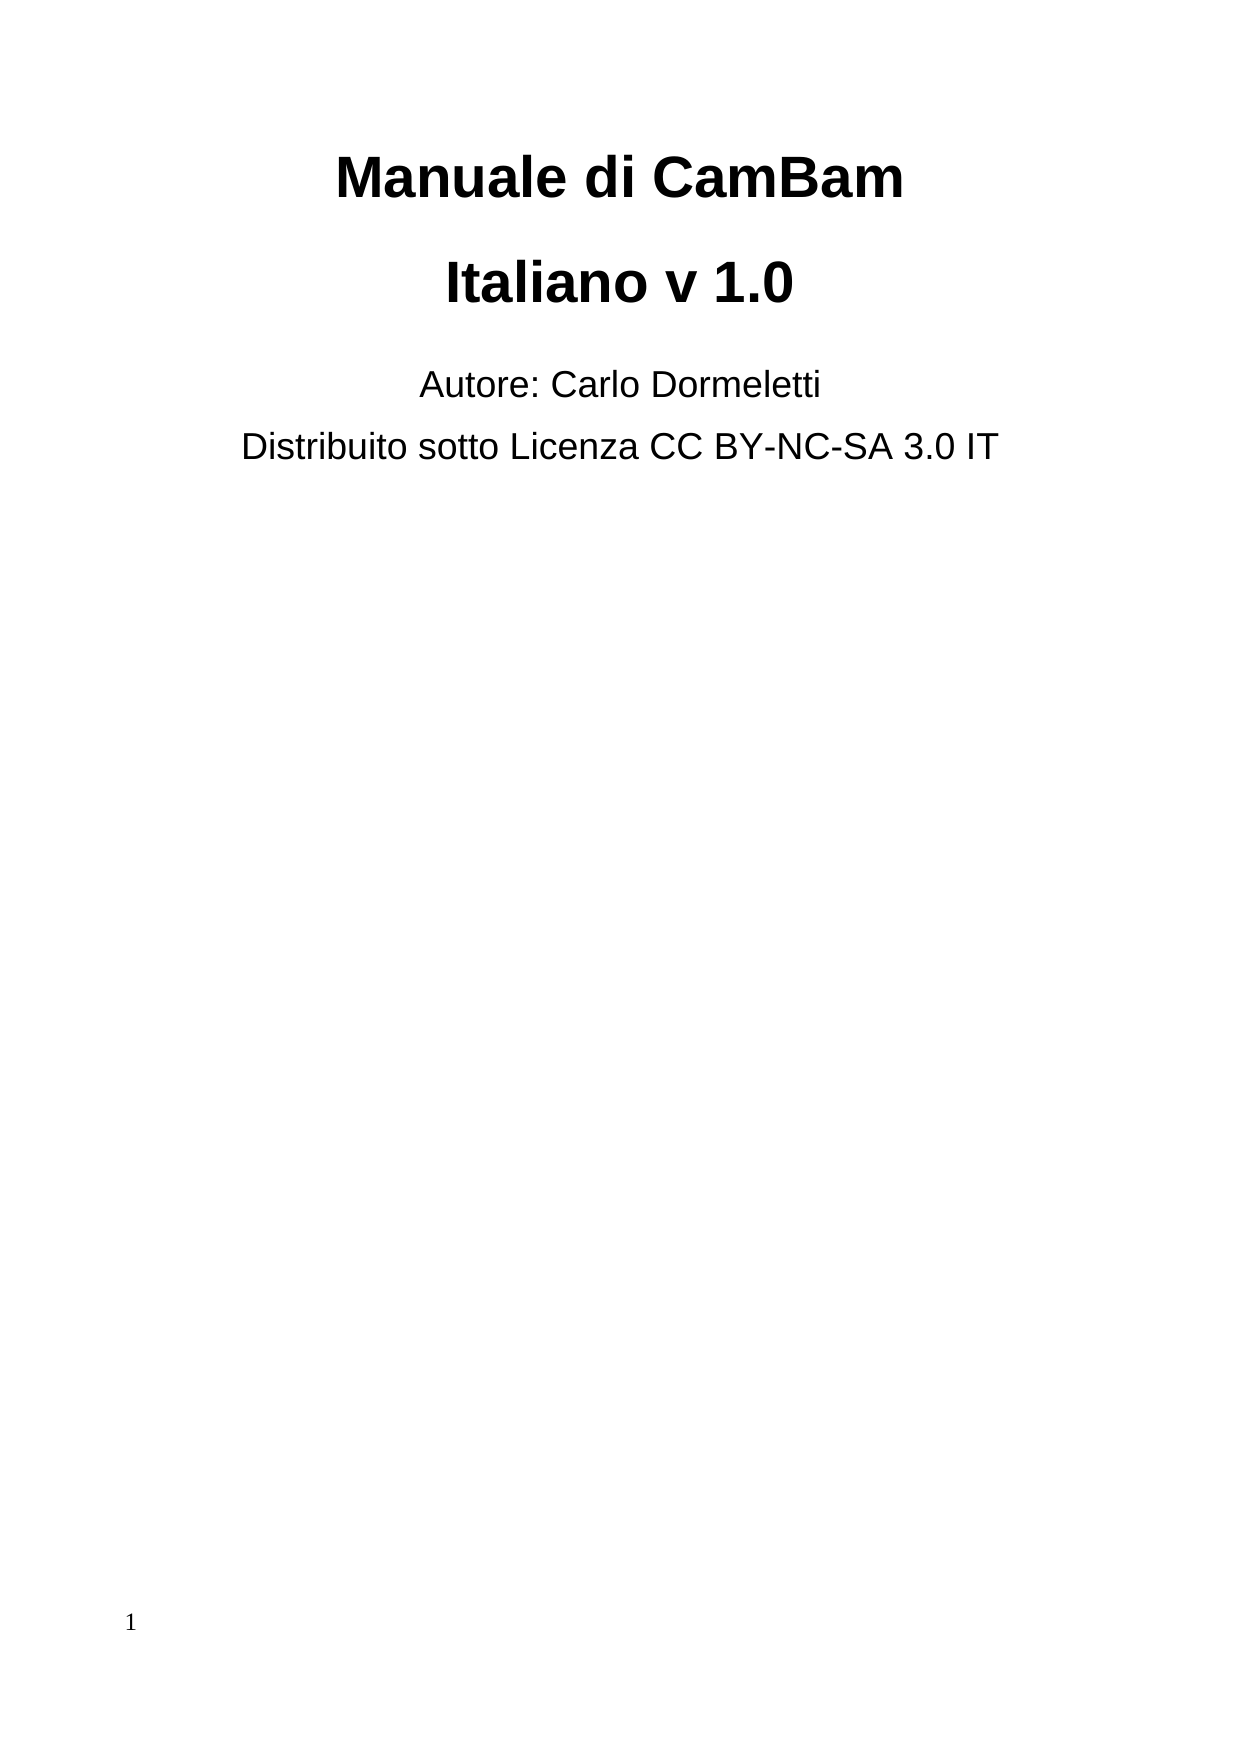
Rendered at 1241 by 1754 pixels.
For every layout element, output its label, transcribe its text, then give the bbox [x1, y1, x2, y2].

title Italiano v 1.0 [118, 248, 1122, 315]
subtitle Distribuito sotto Licenza CC BY-NC-SA 3.0 IT [118, 424, 1122, 467]
subtitle Autore: Carlo Dormeletti [118, 362, 1122, 405]
title Manuale di CamBam [118, 143, 1122, 210]
